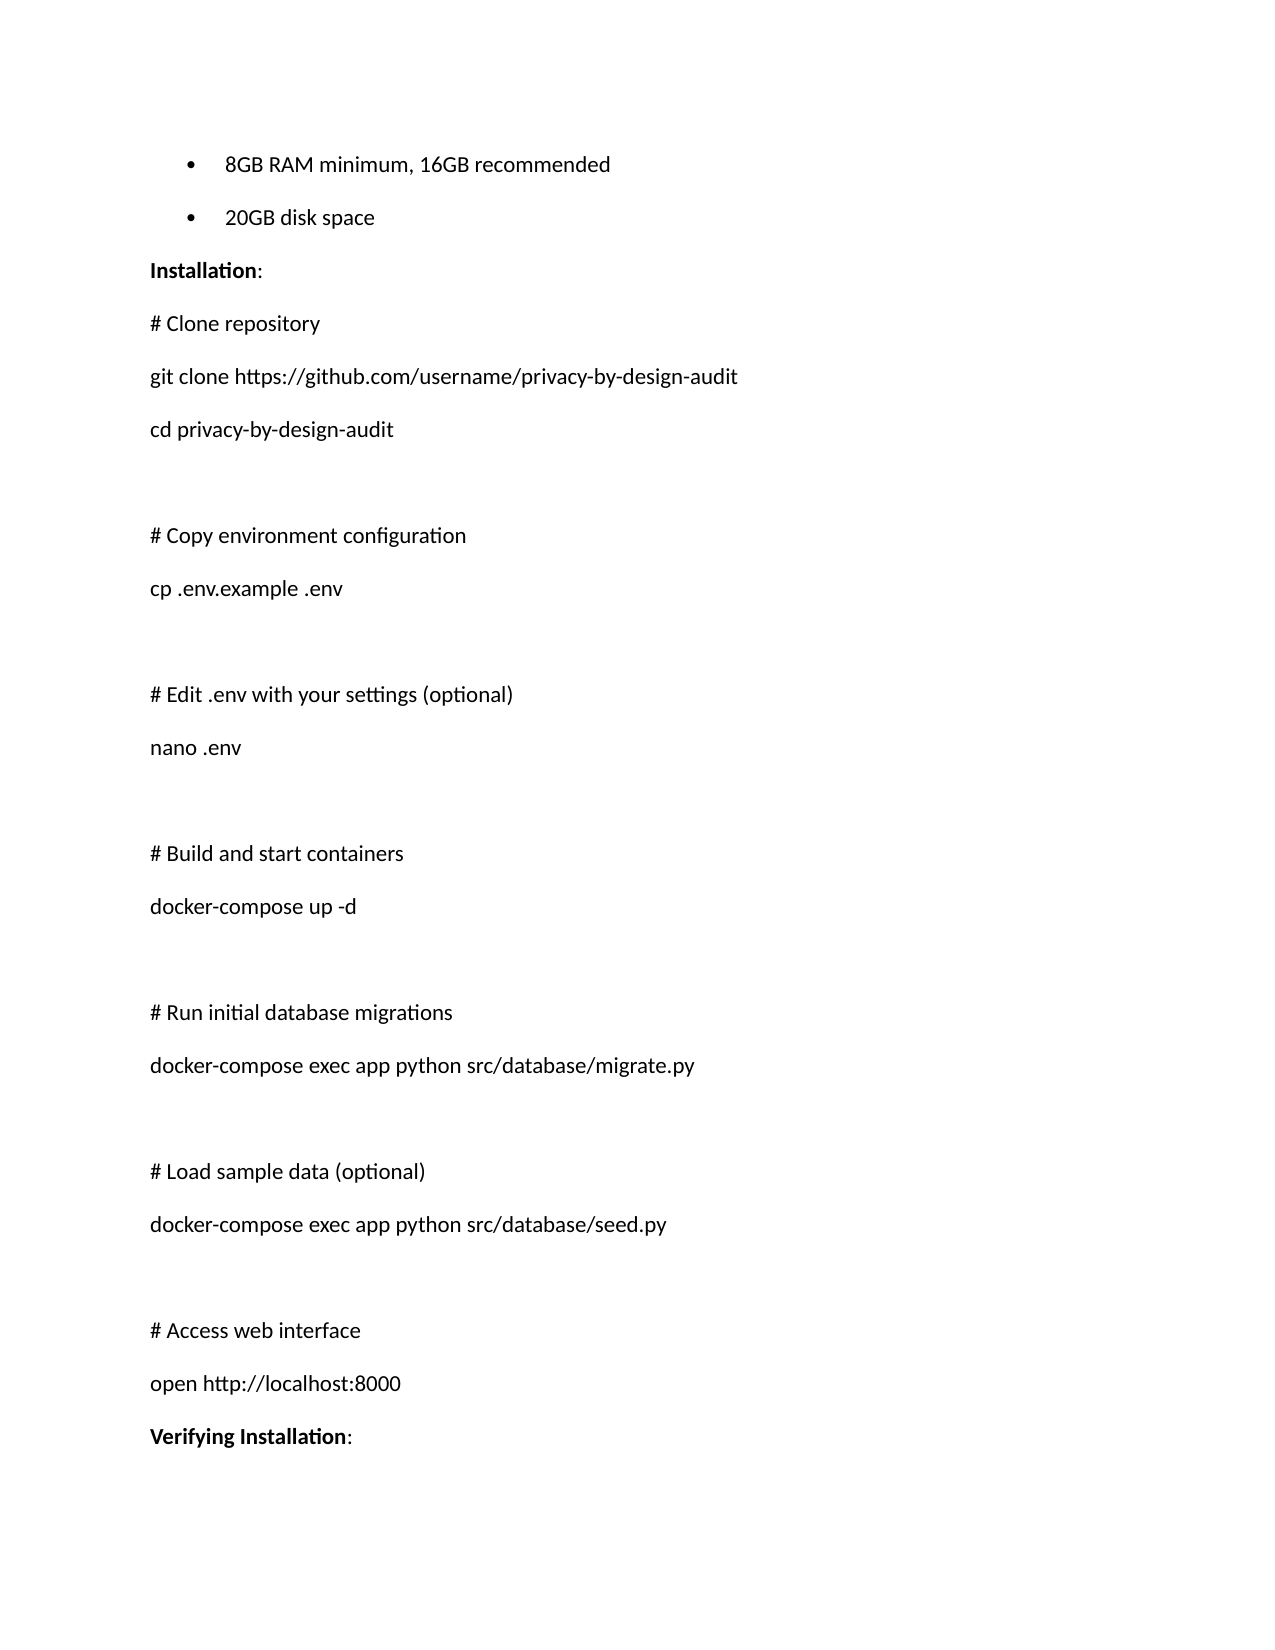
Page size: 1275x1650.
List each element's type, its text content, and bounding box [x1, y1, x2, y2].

text cd privacy-by-design-audit [150, 415, 1125, 443]
text # Load sample data (optional) [150, 1157, 1125, 1185]
text # Access web interface [150, 1316, 1125, 1344]
list 20GB disk space [187, 203, 1125, 231]
text Verifying Installation: [150, 1422, 1125, 1451]
text cp .env.example .env [150, 574, 1125, 602]
text # Clone repository [150, 309, 1125, 337]
text docker-compose exec app python src/database/seed.py [150, 1210, 1125, 1238]
text open http://localhost:8000 [150, 1369, 1125, 1397]
list 8GB RAM minimum, 16GB recommended [187, 150, 1125, 178]
text git clone https://github.com/username/privacy-by-design-audit [150, 362, 1125, 390]
text docker-compose up -d [150, 892, 1125, 920]
text nano .env [150, 733, 1125, 761]
text docker-compose exec app python src/database/migrate.py [150, 1051, 1125, 1079]
text # Copy environment configuration [150, 521, 1125, 549]
text # Run initial database migrations [150, 998, 1125, 1026]
text # Build and start containers [150, 839, 1125, 867]
text Installation: [150, 256, 1125, 284]
text # Edit .env with your settings (optional) [150, 680, 1125, 708]
